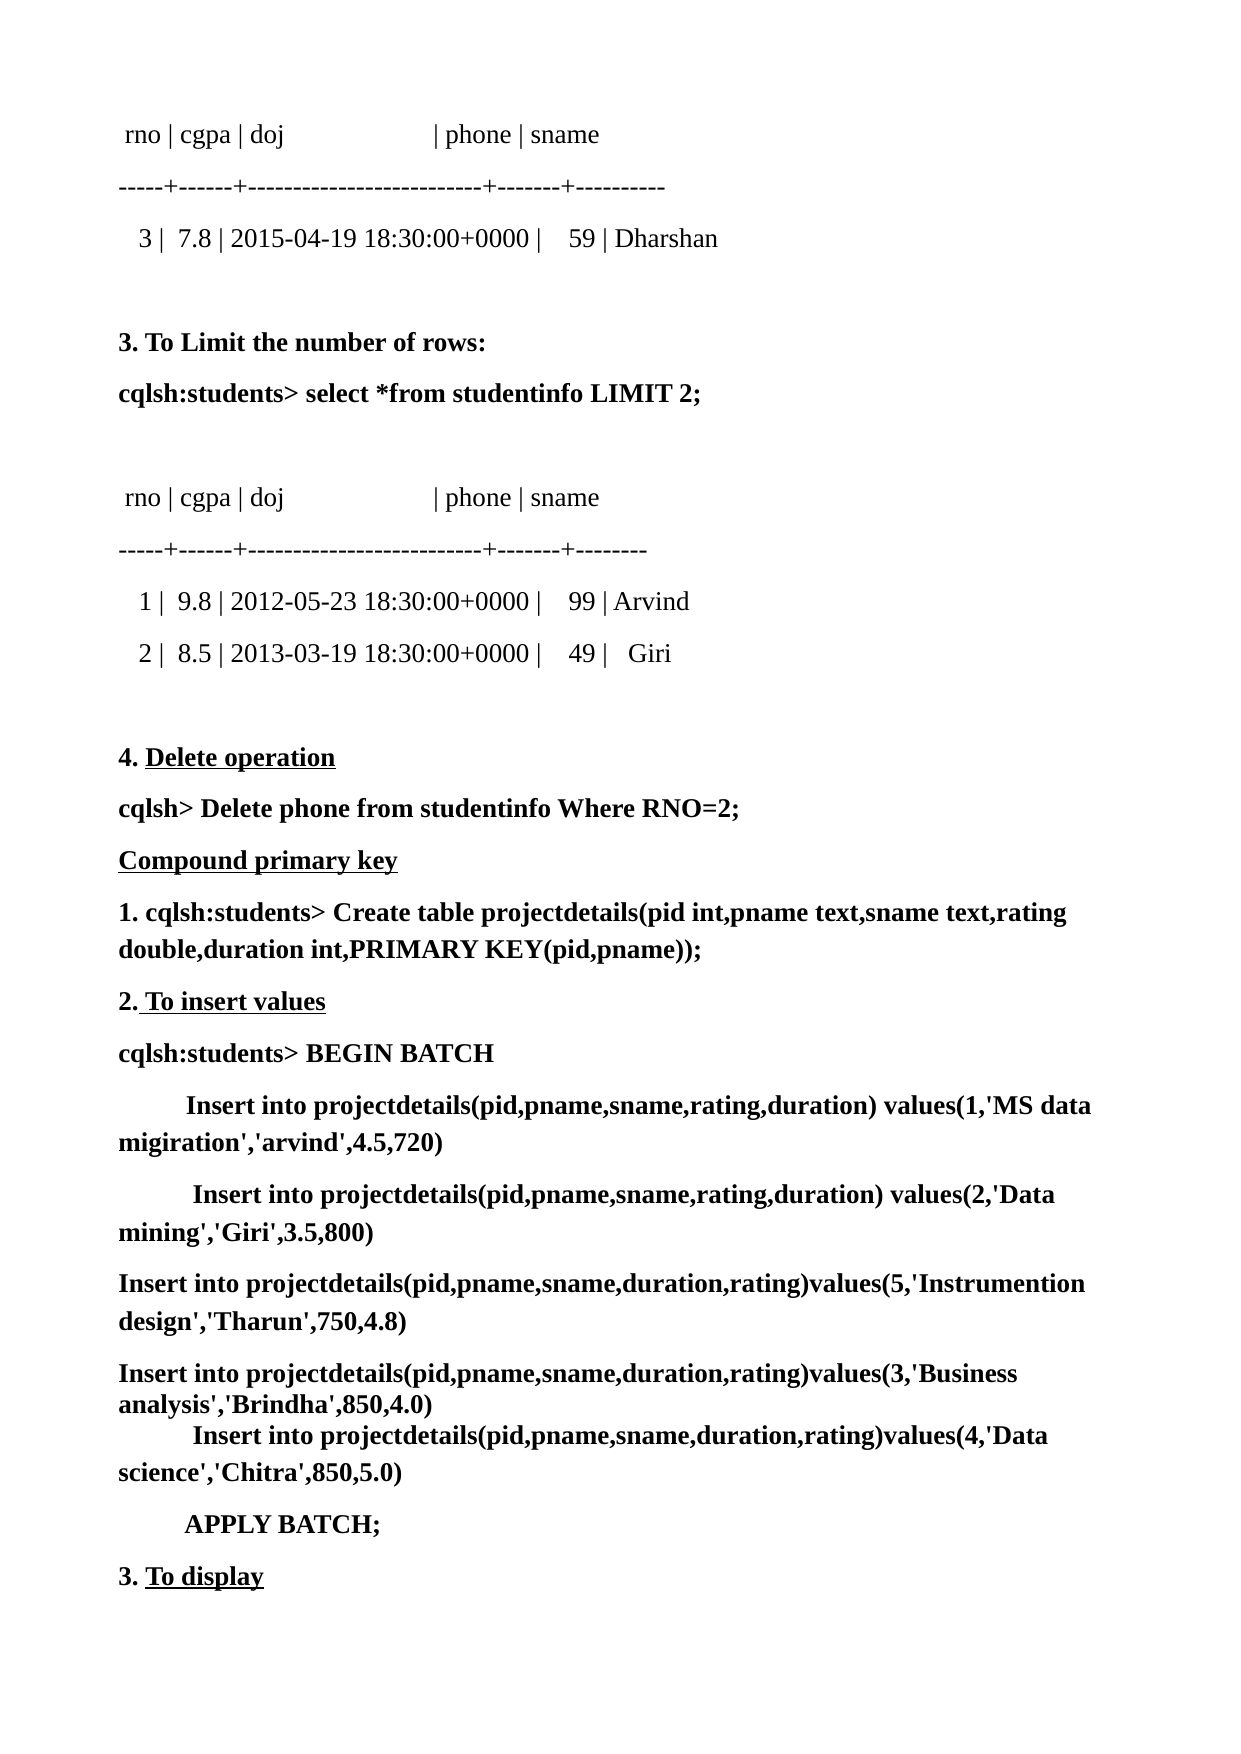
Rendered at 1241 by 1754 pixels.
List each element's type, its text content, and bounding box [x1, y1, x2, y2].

text 3 | 7.8 | 2015-04-19 18:30:00+0000 | 59 | Dharshan [118, 222, 1122, 253]
text cqlsh:students> BEGIN BATCH [118, 1037, 1122, 1068]
text Compound primary key [118, 844, 1122, 876]
text 3. To display [118, 1560, 1122, 1591]
text APPLY BATCH; [118, 1508, 1122, 1539]
text 1 | 9.8 | 2012-05-23 18:30:00+0000 | 99 | Arvind [118, 585, 1122, 616]
text Insert into projectdetails(pid,pname,sname,rating,duration) values(1,'MS data migiration','arvind',4.5,720) [118, 1089, 1122, 1158]
text Insert into projectdetails(pid,pname,sname,rating,duration) values(2,'Data mining','Giri',3.5,800) [118, 1178, 1122, 1247]
text -----+------+--------------------------+-------+-------- [118, 533, 1122, 564]
text Insert into projectdetails(pid,pname,sname,duration,rating)values(5,'Instrumention design','Tharun',750,4.8) [118, 1267, 1122, 1336]
text 1. cqlsh:students> Create table projectdetails(pid int,pname text,sname text,rating double,duration int,PRIMARY KEY(pid,pname)); [118, 896, 1122, 965]
text Insert into projectdetails(pid,pname,sname,duration,rating)values(3,'Business analysis','Brindha',850,4.0) [118, 1357, 1122, 1419]
text cqlsh> Delete phone from studentinfo Where RNO=2; [118, 792, 1122, 824]
text 2 | 8.5 | 2013-03-19 18:30:00+0000 | 49 | Giri [118, 637, 1122, 668]
text rno | cgpa | doj | phone | sname [118, 481, 1122, 512]
text 2. To insert values [118, 985, 1122, 1017]
text 4. Delete operation [118, 741, 1122, 772]
text -----+------+--------------------------+-------+---------- [118, 170, 1122, 201]
text rno | cgpa | doj | phone | sname [118, 118, 1122, 149]
text Insert into projectdetails(pid,pname,sname,duration,rating)values(4,'Data science','Chitra',850,5.0) [118, 1419, 1122, 1487]
text 3. To Limit the number of rows: [118, 326, 1122, 357]
text cqlsh:students> select *from studentinfo LIMIT 2; [118, 377, 1122, 409]
